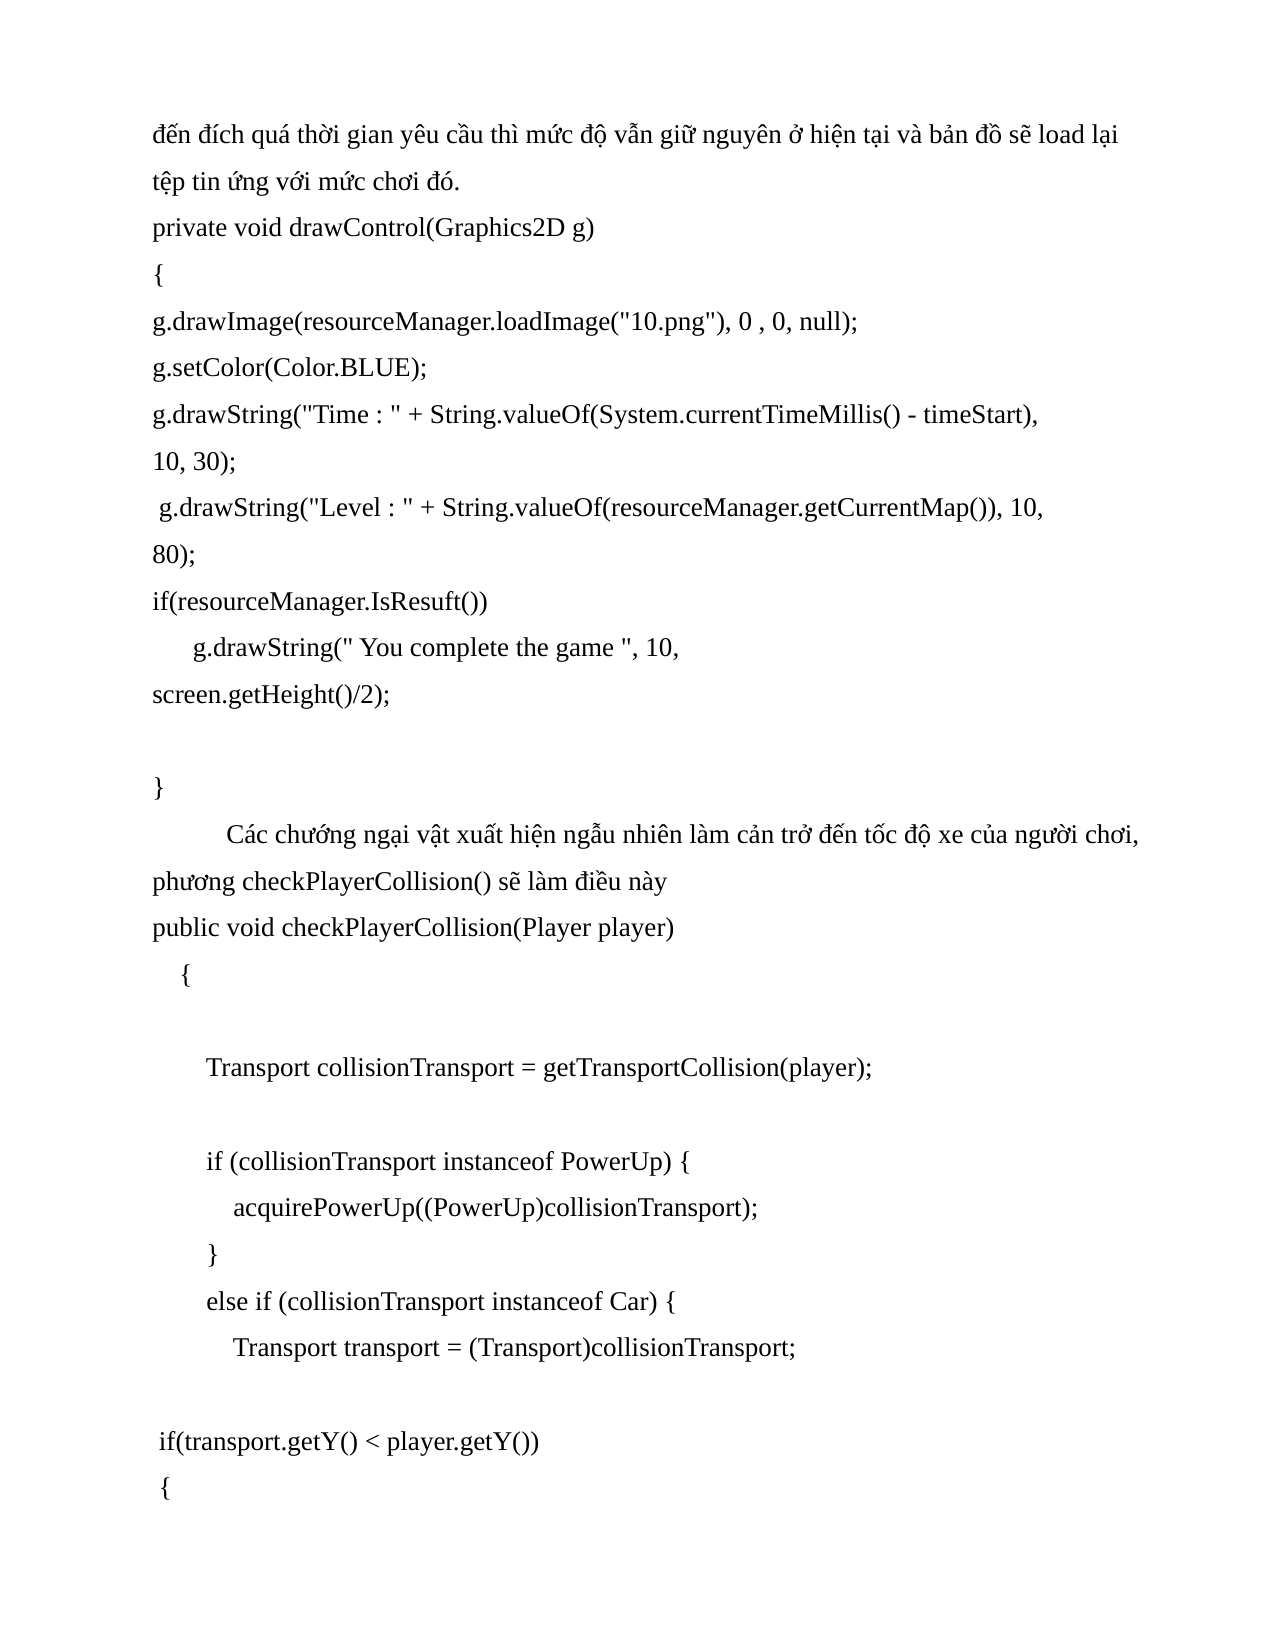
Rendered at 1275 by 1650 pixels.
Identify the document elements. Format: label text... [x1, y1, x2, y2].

text Transport transport = (Transport)collisionTransport; [152, 1331, 1156, 1363]
text } [152, 771, 1156, 803]
text g.drawString(" You complete the game ", 10, [152, 631, 1156, 663]
text 10, 30); [152, 445, 1156, 476]
text g.drawImage(resourceManager.loadImage("10.png"), 0 , 0, null); [152, 305, 1156, 336]
text } [152, 1238, 1156, 1269]
text { [152, 1471, 1156, 1503]
text else if (collisionTransport instanceof Car) { [152, 1285, 1156, 1316]
text 80); [152, 538, 1156, 569]
text screen.getHeight()/2); [152, 678, 1156, 709]
text public void checkPlayerCollision(Player player) [152, 911, 1156, 943]
text g.drawString("Level : " + String.valueOf(resourceManager.getCurrentMap()), 10, [152, 491, 1156, 523]
text if(resourceManager.IsResuft()) [152, 585, 1156, 616]
text Các chướng ngại vật xuất hiện ngẫu nhiên làm cản trở đến tốc độ xe của người chơi, phương checkPlayerCollision() sẽ làm điều này [152, 818, 1156, 896]
text đến đích quá thời gian yêu cầu thì mức độ vẫn giữ nguyên ở hiện tại và bản đồ sẽ load lại tệp tin ứng với mức chơi đó. [152, 118, 1156, 196]
text { [152, 958, 1156, 989]
text g.drawString("Time : " + String.valueOf(System.currentTimeMillis() - timeStart), [152, 398, 1156, 429]
text g.setColor(Color.BLUE); [152, 351, 1156, 383]
text Transport collisionTransport = getTransportCollision(player); [152, 1051, 1156, 1083]
text private void drawControl(Graphics2D g) [152, 211, 1156, 243]
text if(transport.getY() < player.getY()) [152, 1425, 1156, 1456]
text if (collisionTransport instanceof PowerUp) { [152, 1145, 1156, 1176]
text acquirePowerUp((PowerUp)collisionTransport); [152, 1191, 1156, 1223]
text { [152, 258, 1156, 289]
